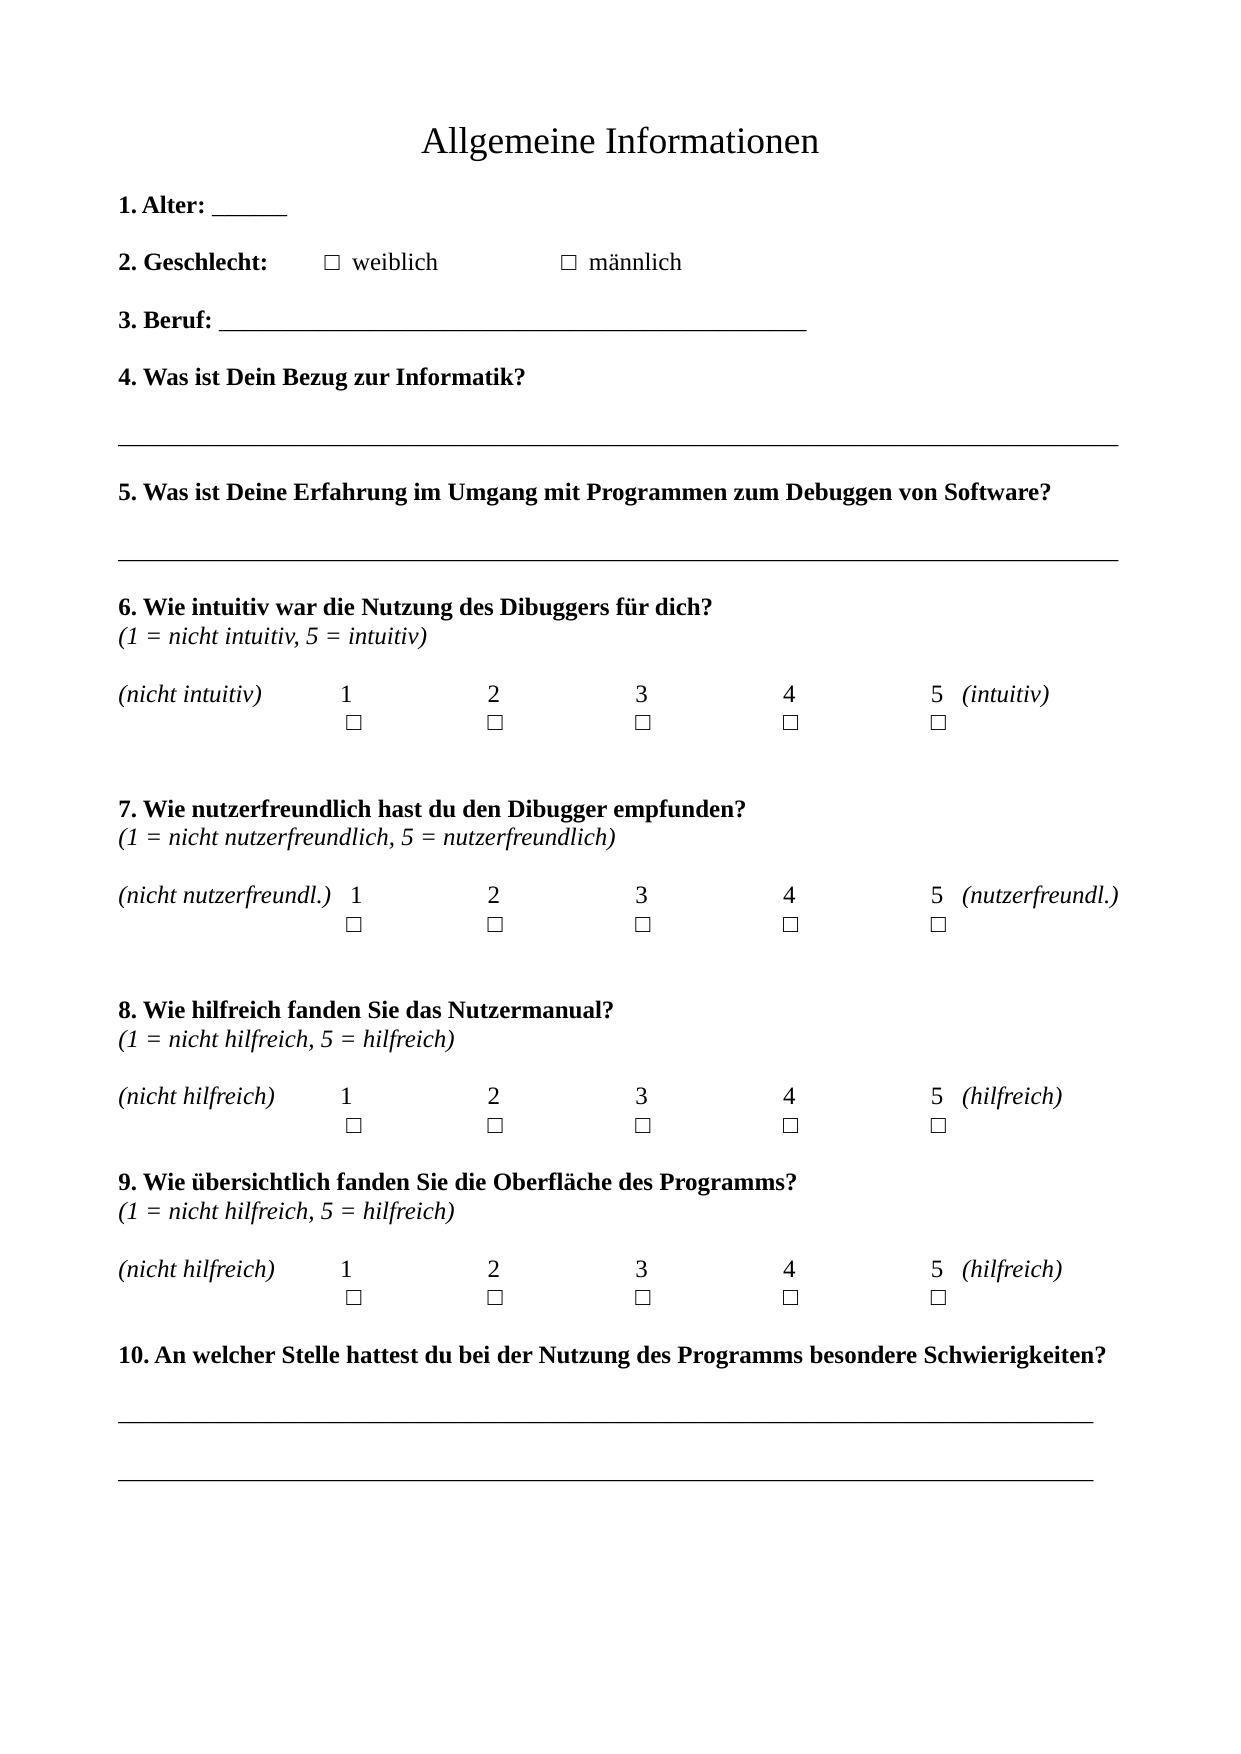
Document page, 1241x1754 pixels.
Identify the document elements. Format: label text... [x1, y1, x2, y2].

text □ □ □ □ □ [118, 1282, 1122, 1311]
text ________________________________________________________________________________ [118, 420, 1122, 449]
text (nicht intuitiv) 1 2 3 4 5 (intuitiv) [118, 679, 1122, 707]
text (nicht hilfreich) 1 2 3 4 5 (hilfreich) [118, 1254, 1122, 1282]
text □ □ □ □ □ [118, 1110, 1122, 1139]
text 5. Was ist Deine Erfahrung im Umgang mit Programmen zum Debuggen von Software? [118, 477, 1122, 506]
text 4. Was ist Dein Bezug zur Informatik? [118, 362, 1122, 391]
text (1 = nicht hilfreich, 5 = hilfreich) [118, 1196, 1122, 1225]
text (1 = nicht hilfreich, 5 = hilfreich) [118, 1024, 1122, 1052]
text Allgemeine Informationen [118, 118, 1122, 161]
text ______________________________________________________________________________ [118, 1455, 1122, 1484]
text □ □ □ □ □ [118, 707, 1122, 736]
text 3. Beruf: _______________________________________________ [118, 305, 1122, 334]
text (nicht nutzerfreundl.) 1 2 3 4 5 (nutzerfreundl.) [118, 880, 1122, 909]
text 9. Wie übersichtlich fanden Sie die Oberfläche des Programms? [118, 1167, 1122, 1196]
text (1 = nicht nutzerfreundlich, 5 = nutzerfreundlich) [118, 822, 1122, 851]
text 7. Wie nutzerfreundlich hast du den Dibugger empfunden? [118, 794, 1122, 822]
text ________________________________________________________________________________ [118, 535, 1122, 564]
text 8. Wie hilfreich fanden Sie das Nutzermanual? [118, 995, 1122, 1024]
text (nicht hilfreich) 1 2 3 4 5 (hilfreich) [118, 1081, 1122, 1110]
text (1 = nicht intuitiv, 5 = intuitiv) [118, 621, 1122, 650]
text 10. An welcher Stelle hattest du bei der Nutzung des Programms besondere Schwierigkeiten? [118, 1340, 1122, 1369]
text 1. Alter: ______ [118, 190, 1122, 219]
text 2. Geschlecht: □ weiblich □ männlich [118, 247, 1122, 276]
text □ □ □ □ □ [118, 909, 1122, 937]
text ______________________________________________________________________________ [118, 1397, 1122, 1426]
text 6. Wie intuitiv war die Nutzung des Dibuggers für dich? [118, 592, 1122, 621]
